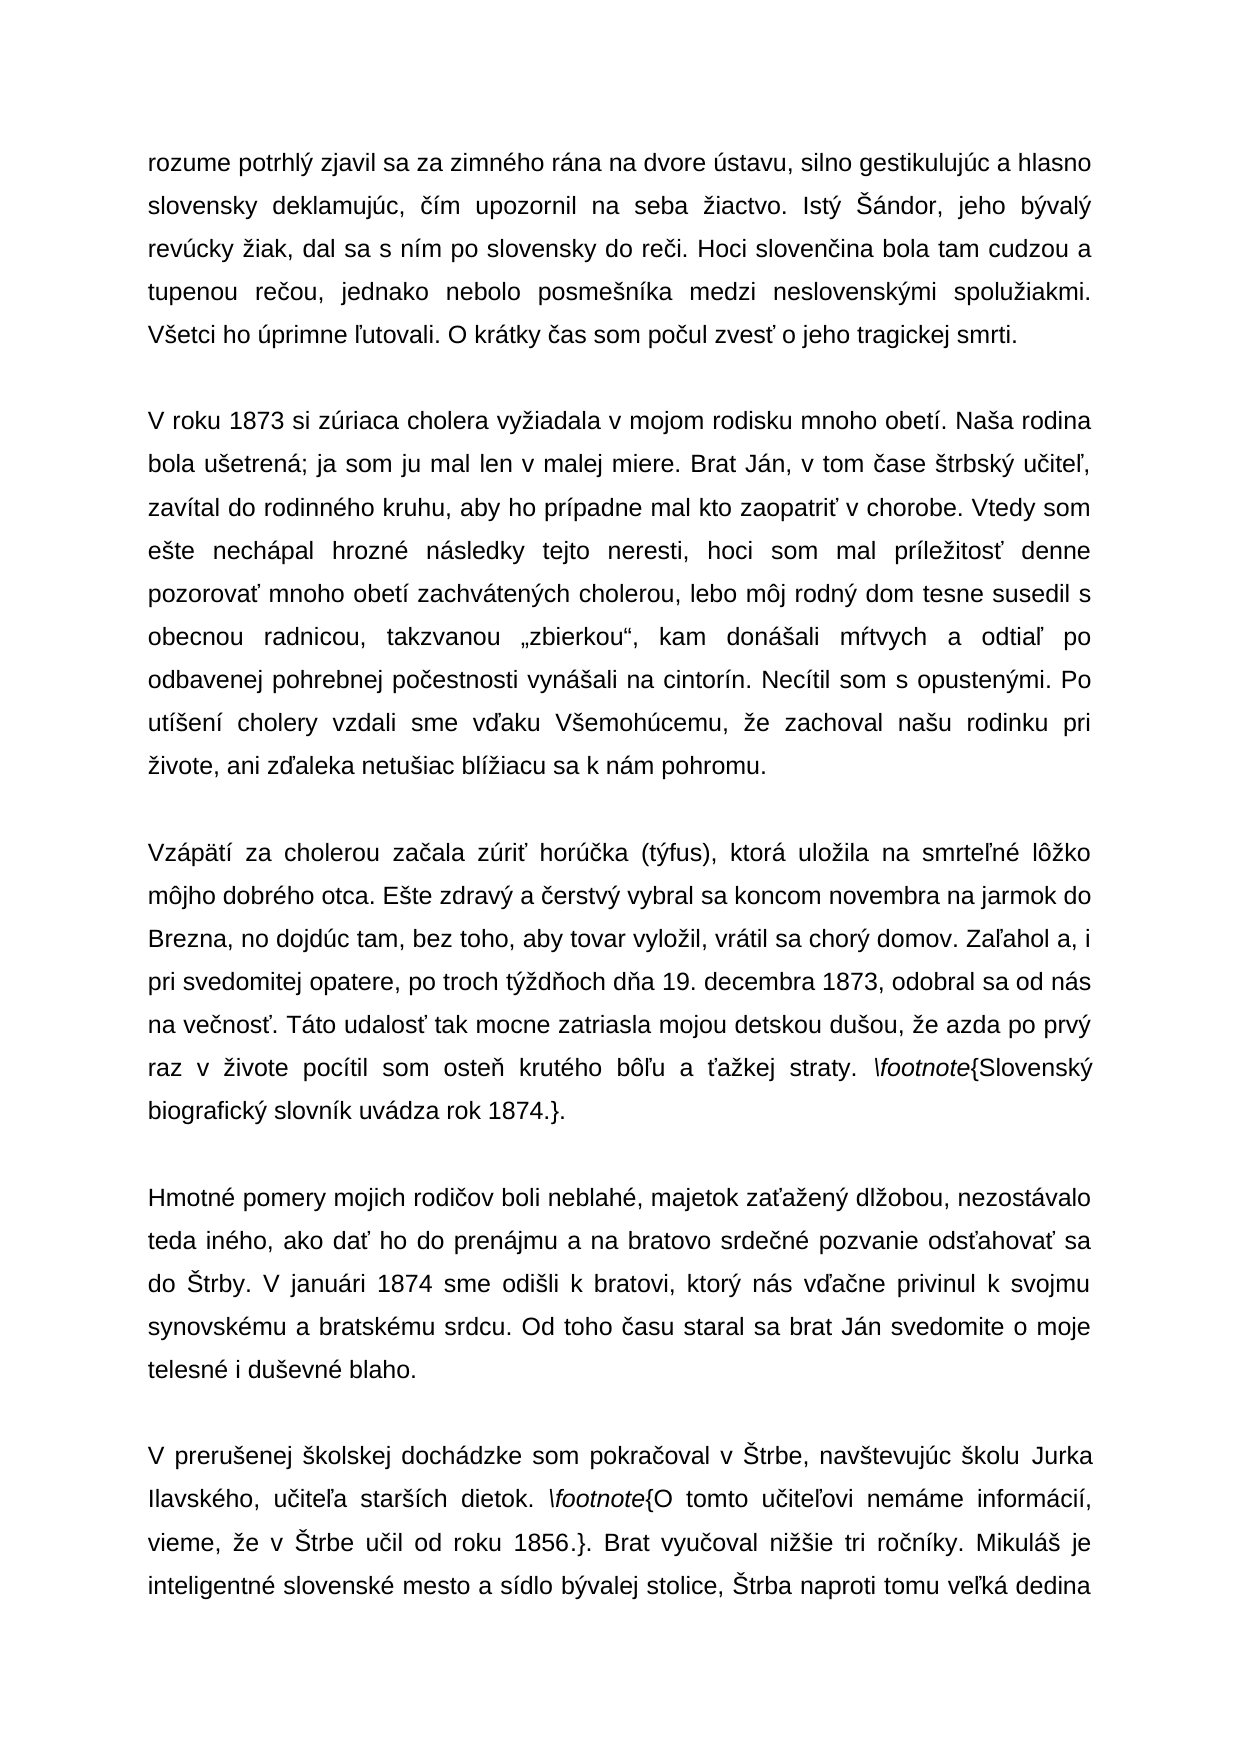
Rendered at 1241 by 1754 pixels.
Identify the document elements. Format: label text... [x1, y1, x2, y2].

text Vzápätí za cholerou začala zúriť horúčka (týfus), ktorá uložila na smrteľné lôžko môjho dobrého otca. Ešte zdravý a čerstvý vybral sa koncom novembra na jarmok do Brezna, no dojdúc tam, bez toho, aby tovar vyložil, vrátil sa chorý domov. Zaľahol a, i pri svedomitej opatere, po troch týždňoch dňa 19. decembra 1873, odobral sa od nás na večnosť. Táto udalosť tak mocne zatriasla mojou detskou dušou, že azda po prvý raz v živote pocítil som osteň krutého bôľu a ťažkej straty. \footnote{Slovenský biografický slovník uvádza rok 1874.}. [148, 838, 1093, 1125]
text Hmotné pomery mojich rodičov boli neblahé, majetok zaťažený dlžobou, nezostávalo teda iného, ako dať ho do prenájmu a na bratovo srdečné pozvanie odsťahovať sa do Štrby. V januári 1874 sme odišli k bratovi, ktorý nás vďačne privinul k svojmu synovskému a bratskému srdcu. Od toho času staral sa brat Ján svedomite o moje telesné i duševné blaho. [148, 1183, 1093, 1384]
text V roku 1873 si zúriaca cholera vyžiadala v mojom rodisku mnoho obetí. Naša rodina bola ušetrená; ja som ju mal len v malej miere. Brat Ján, v tom čase štrbský učiteľ, zavítal do rodinného kruhu, aby ho prípadne mal kto zaopatriť v chorobe. Vtedy som ešte nechápal hrozné následky tejto neresti, hoci som mal príležitosť denne pozorovať mnoho obetí zachvátených cholerou, lebo môj rodný dom tesne susedil s obecnou radnicou, takzvanou „zbierkou“, kam donášali mŕtvych a odtiaľ po odbavenej pohrebnej počestnosti vynášali na cintorín. Necítil som s opustenými. Po utíšení cholery vzdali sme vďaku Všemohúcemu, že zachoval našu rodinku pri živote, ani zďaleka netušiac blížiacu sa k nám pohromu. [148, 406, 1093, 780]
text rozume potrhlý zjavil sa za zimného rána na dvore ústavu, silno gestikulujúc a hlasno slovensky deklamujúc, čím upozornil na seba žiactvo. Istý Šándor, jeho bývalý revúcky žiak, dal sa s ním po slovensky do reči. Hoci slovenčina bola tam cudzou a tupenou rečou, jednako nebolo posmešníka medzi neslovenskými spolužiakmi. Všetci ho úprimne ľutovali. O krátky čas som počul zvesť o jeho tragickej smrti. [148, 148, 1093, 349]
text V prerušenej školskej dochádzke som pokračoval v Štrbe, navštevujúc školu Jurka Ilavského, učiteľa starších dietok. \footnote{O tomto učiteľovi nemáme informácií, vieme, že v Štrbe učil od roku 1856.}. Brat vyučoval nižšie tri ročníky. Mikuláš je inteligentné slovenské mesto a sídlo bývalej stolice, Štrba naproti tomu veľká dedina [148, 1441, 1093, 1599]
